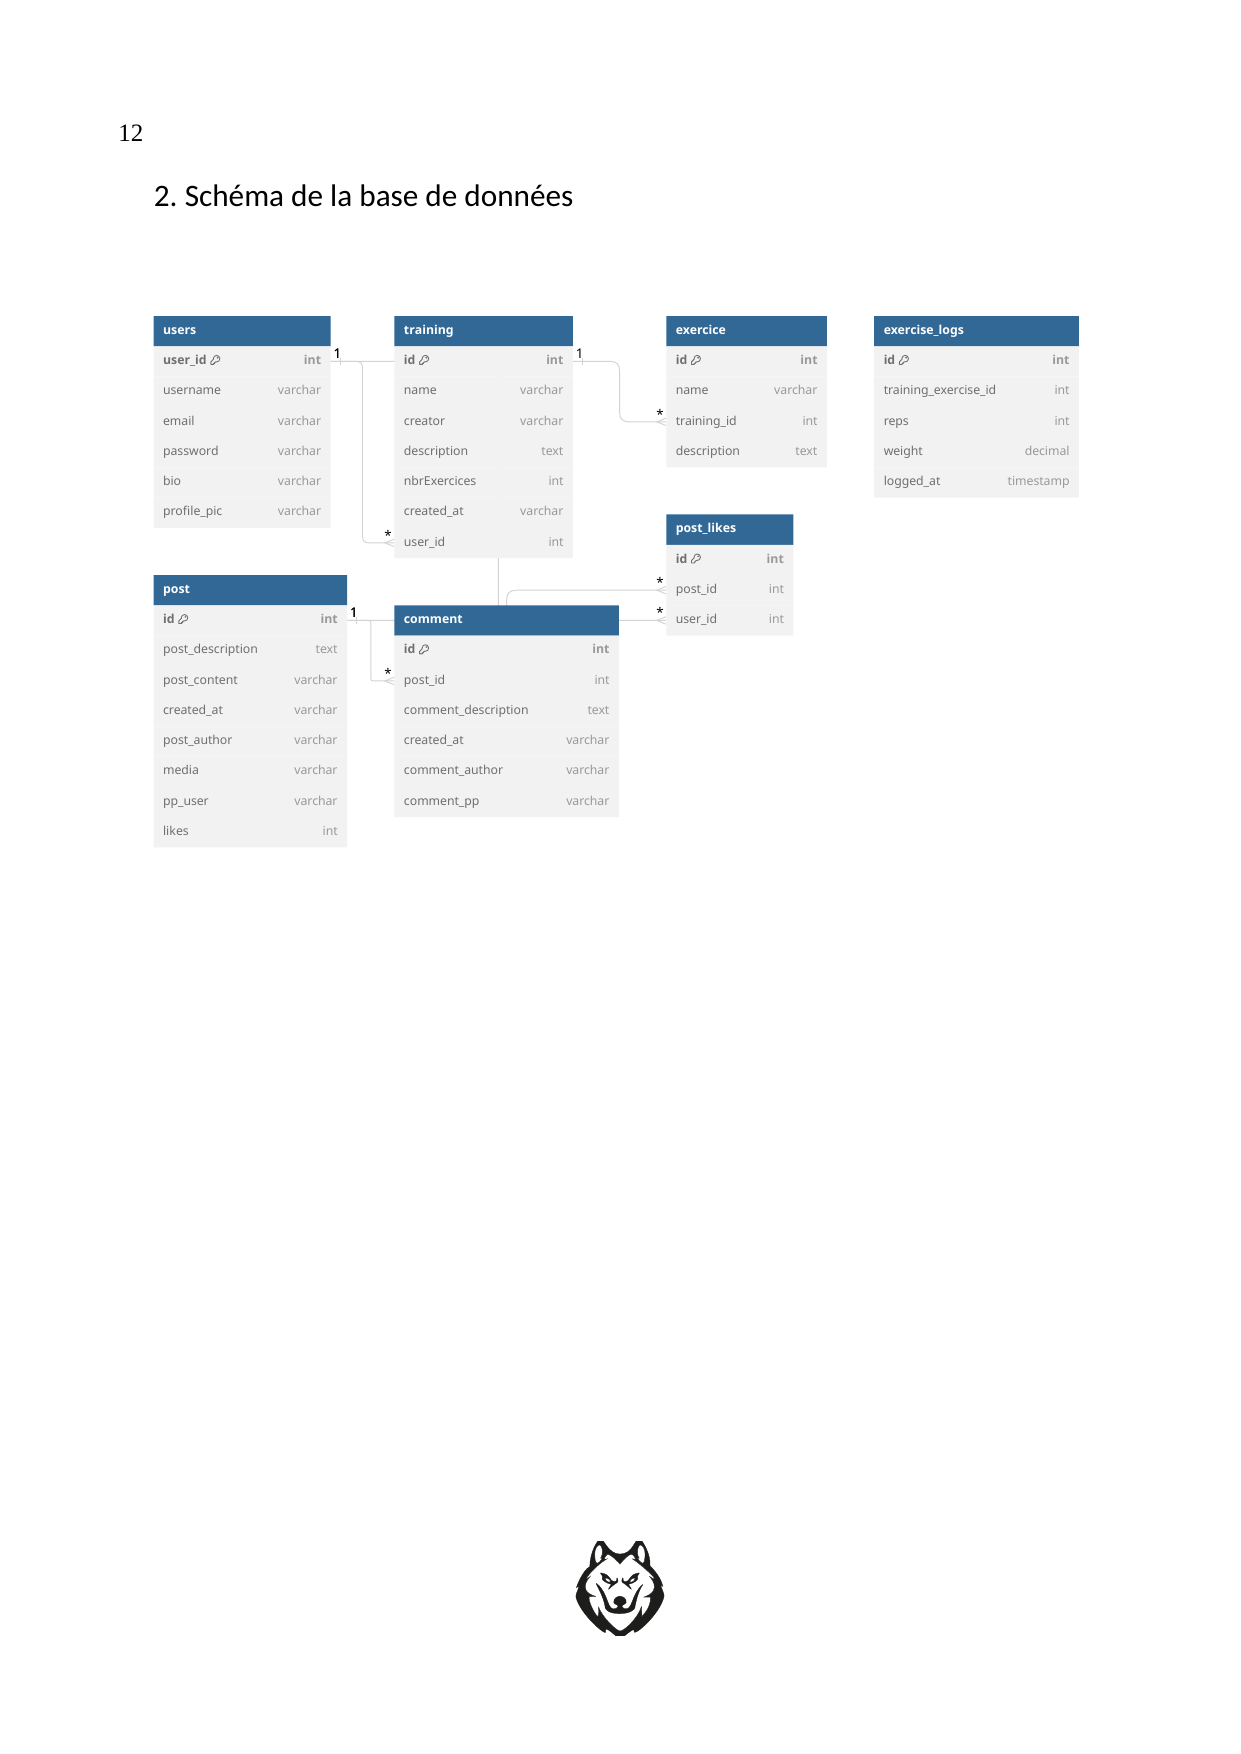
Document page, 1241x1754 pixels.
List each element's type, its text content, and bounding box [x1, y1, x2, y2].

list Schéma de la base de données [153, 176, 1122, 214]
